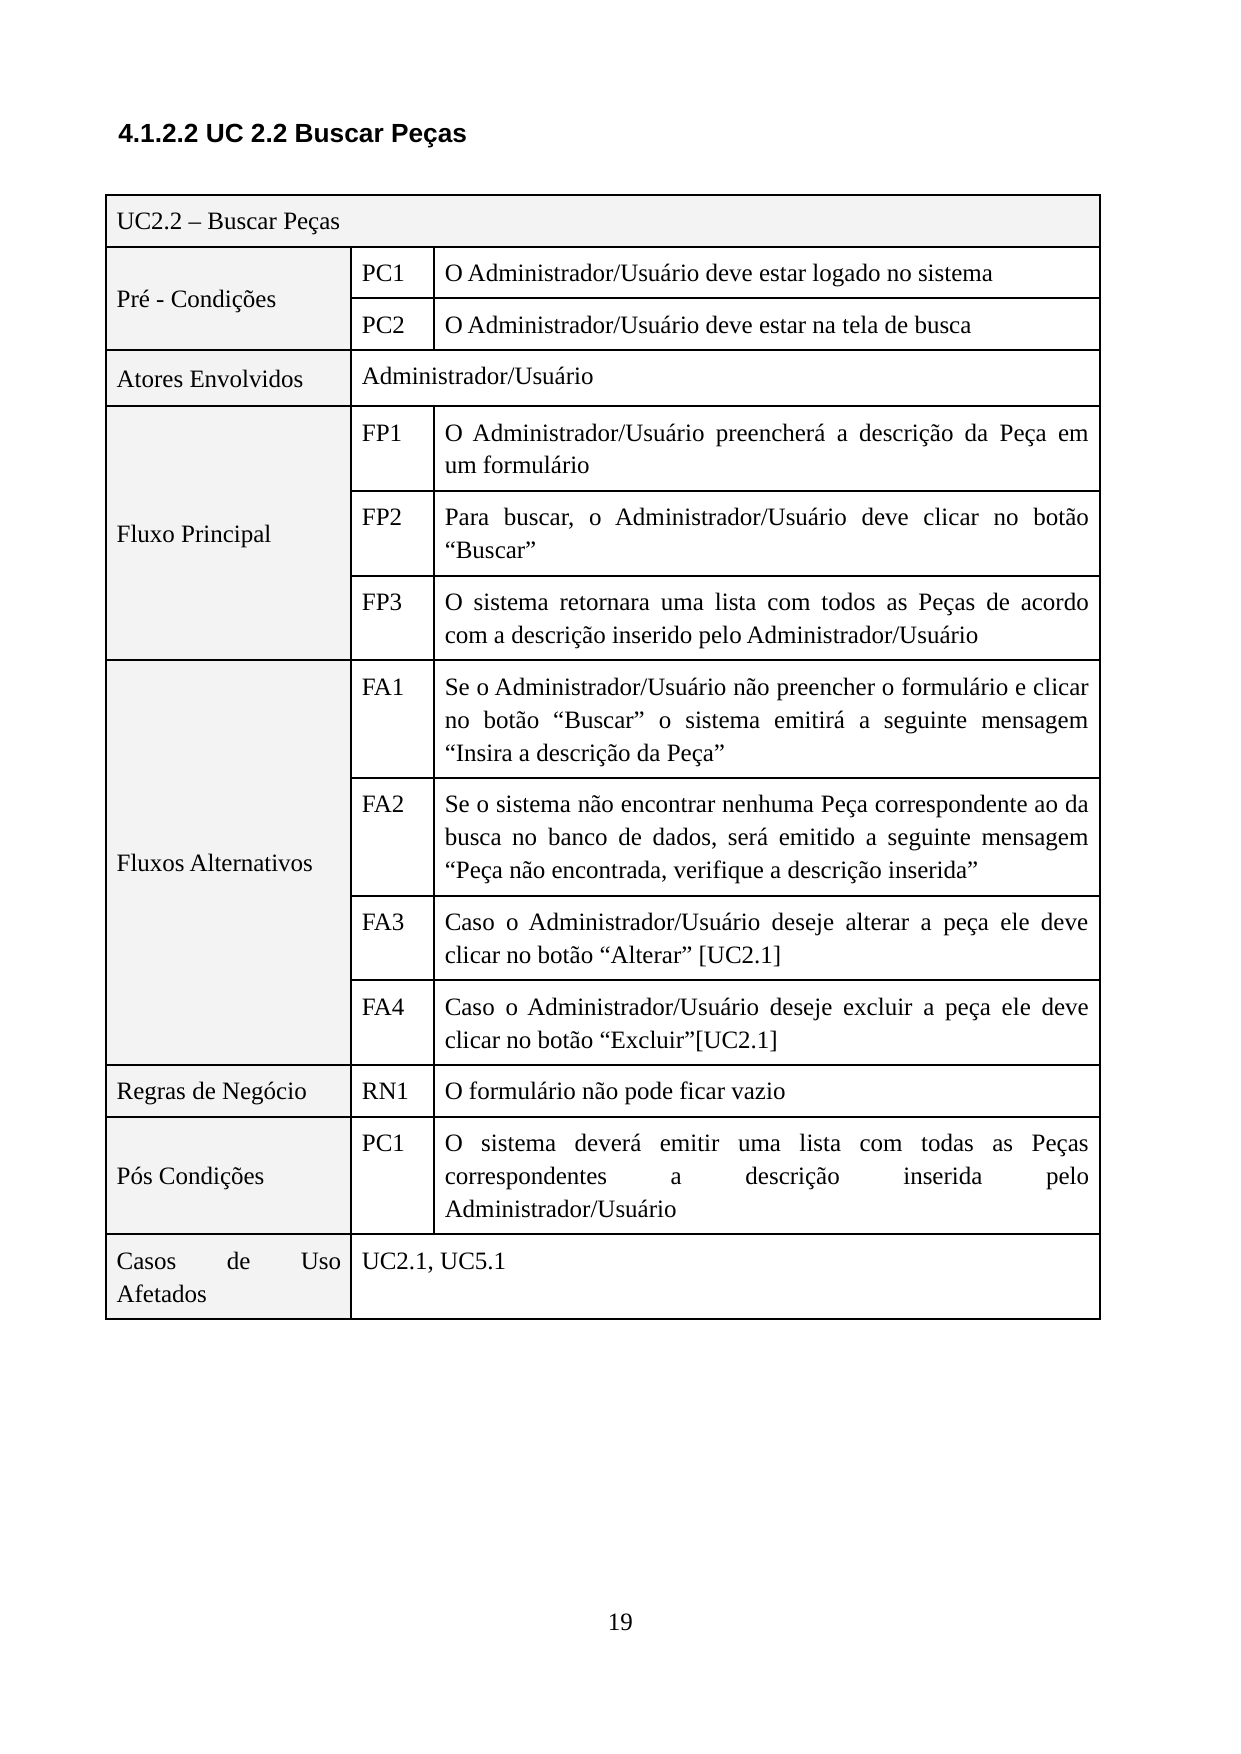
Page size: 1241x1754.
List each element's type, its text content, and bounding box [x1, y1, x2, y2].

table_cell Caso o Administrador/Usuário deseje alterar a peça ele deve clicar no botão “Alterar” [UC2.1] [435, 897, 1099, 979]
table_cell FA2 [352, 779, 433, 894]
subtitle 4.1.2.2 UC 2.2 Buscar Peças [118, 118, 1122, 148]
table_cell UC2.1, UC5.1 [352, 1235, 1099, 1318]
table_cell Se o sistema não encontrar nenhuma Peça correspondente ao da busca no banco de dados, será emitido a seguinte mensagem “Peça não encontrada, verifique a descrição inserida” [435, 779, 1099, 894]
table_cell Fluxo Principal [107, 407, 350, 659]
table_cell Caso o Administrador/Usuário deseje excluir a peça ele deve clicar no botão “Excluir”[UC2.1] [435, 981, 1099, 1064]
table_cell O sistema deverá emitir uma lista com todas as Peças correspondentes a descrição inserida pelo Administrador/Usuário [435, 1118, 1099, 1233]
table_cell PC1 [352, 248, 433, 297]
table_cell FP2 [352, 492, 433, 574]
table_cell O Administrador/Usuário preencherá a descrição da Peça em um formulário [435, 407, 1099, 490]
table_cell FA1 [352, 661, 433, 777]
table_cell Pós Condições [107, 1118, 350, 1233]
table_cell FA3 [352, 897, 433, 979]
table_cell Para buscar, o Administrador/Usuário deve clicar no botão “Buscar” [435, 492, 1099, 574]
table_cell O Administrador/Usuário deve estar na tela de busca [435, 299, 1099, 349]
table_cell Fluxos Alternativos [107, 661, 350, 1064]
table_cell O sistema retornara uma lista com todos as Peças de acordo com a descrição inserido pelo Administrador/Usuário [435, 577, 1099, 659]
table_cell FA4 [352, 981, 433, 1064]
table_cell Pré - Condições [107, 248, 350, 349]
table_cell RN1 [352, 1066, 433, 1116]
table_cell PC2 [352, 299, 433, 349]
table_cell FP1 [352, 407, 433, 490]
table_cell O Administrador/Usuário deve estar logado no sistema [435, 248, 1099, 297]
table_cell O formulário não pode ficar vazio [435, 1066, 1099, 1116]
table_cell Regras de Negócio [107, 1066, 350, 1116]
table_cell Atores Envolvidos [107, 351, 350, 405]
table_cell FP3 [352, 577, 433, 659]
table_cell PC1 [352, 1118, 433, 1233]
table_cell Administrador/Usuário [352, 351, 1099, 405]
table_cell Se o Administrador/Usuário não preencher o formulário e clicar no botão “Buscar” o sistema emitirá a seguinte mensagem “Insira a descrição da Peça” [435, 661, 1099, 777]
table_header UC2.2 – Buscar Peças [107, 196, 1099, 246]
table_cell Casos de Uso Afetados [107, 1235, 350, 1318]
